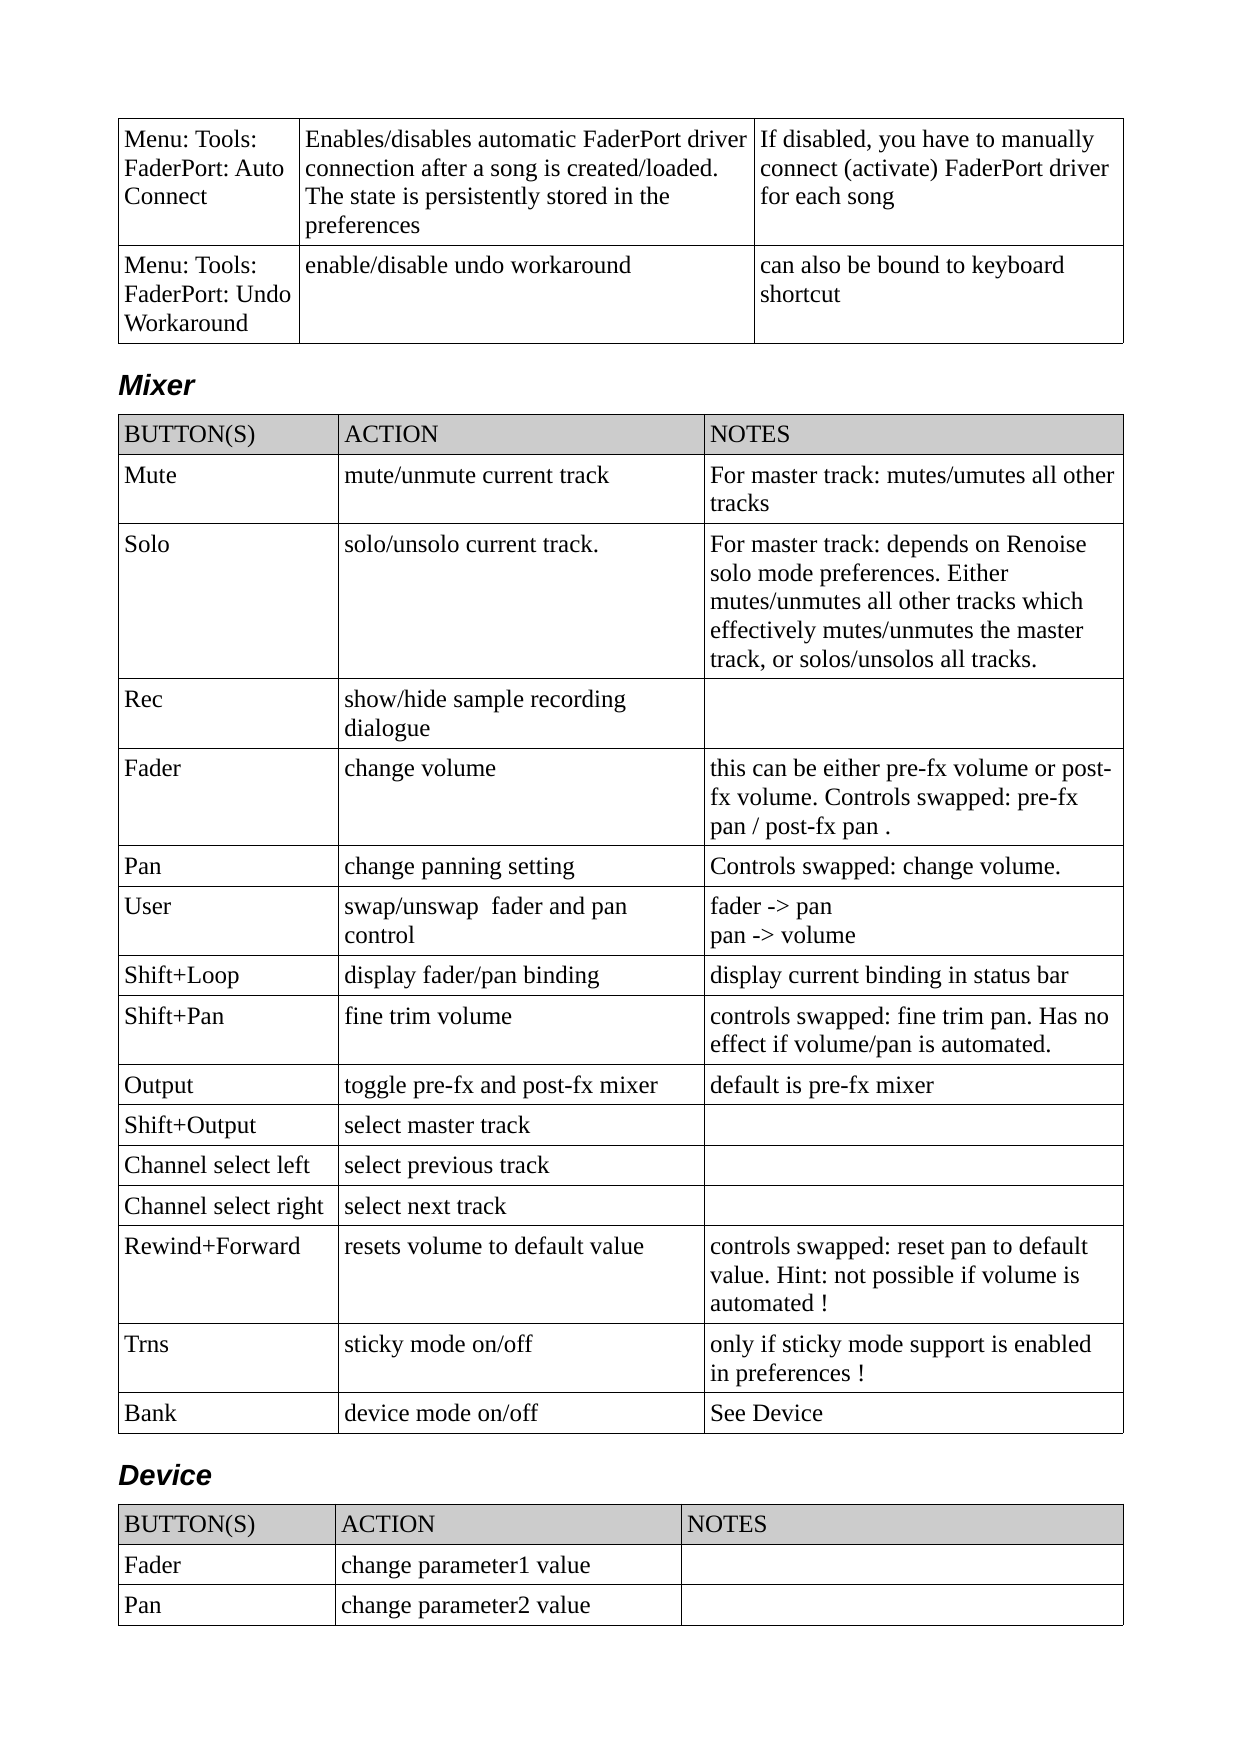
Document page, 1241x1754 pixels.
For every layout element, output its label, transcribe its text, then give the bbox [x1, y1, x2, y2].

table_cell [705, 1105, 1123, 1144]
table_cell display current binding in status bar [705, 956, 1123, 995]
table_cell change panning setting [339, 846, 704, 886]
table_cell If disabled, you have to manually connect (activate) FaderPort driver for each song [755, 119, 1123, 245]
table_cell Menu: Tools: FaderPort: Auto Connect [119, 119, 299, 245]
table_cell Shift+Loop [119, 956, 338, 995]
table_cell controls swapped: reset pan to default value. Hint: not possible if volume is automated ! [705, 1226, 1123, 1323]
table_cell swap/unswap fader and pan control [339, 887, 704, 954]
table_cell enable/disable undo workaround [300, 246, 754, 342]
table_cell display fader/pan binding [339, 956, 704, 995]
table_cell For master track: depends on Renoise solo mode preferences. Either mutes/unmutes all other tracks which effectively mutes/unmutes the master track, or solos/unsolos all tracks. [705, 524, 1123, 678]
table_header ACTION [339, 415, 704, 454]
table_cell Trns [119, 1324, 338, 1392]
table_cell toggle pre-fx and post-fx mixer [339, 1065, 704, 1104]
table_cell change parameter2 value [336, 1585, 681, 1624]
table_cell [682, 1545, 1123, 1584]
table_cell Fader [119, 1545, 335, 1584]
table_cell fader -> pan pan -> volume [705, 887, 1123, 954]
table_header ACTION [336, 1505, 681, 1544]
table_cell [682, 1585, 1123, 1624]
table_cell show/hide sample recording dialogue [339, 679, 704, 747]
table_cell [705, 1146, 1123, 1185]
table_cell Menu: Tools: FaderPort: Undo Workaround [119, 246, 299, 342]
table_cell change parameter1 value [336, 1545, 681, 1584]
table_cell controls swapped: fine trim pan. Has no effect if volume/pan is automated. [705, 996, 1123, 1064]
subtitle Mixer [118, 368, 1122, 401]
table_cell Shift+Pan [119, 996, 338, 1064]
table_cell Bank [119, 1393, 338, 1432]
table_cell fine trim volume [339, 996, 704, 1064]
table_header BUTTON(S) [119, 1505, 335, 1544]
table_cell can also be bound to keyboard shortcut [755, 246, 1123, 342]
table_cell Channel select left [119, 1146, 338, 1185]
table_cell User [119, 887, 338, 954]
table_cell Fader [119, 749, 338, 845]
table_cell select next track [339, 1186, 704, 1225]
table_cell this can be either pre-fx volume or post-fx volume. Controls swapped: pre-fx pan / post-fx pan . [705, 749, 1123, 845]
table_cell change volume [339, 749, 704, 845]
table_cell device mode on/off [339, 1393, 704, 1432]
table_cell Rewind+Forward [119, 1226, 338, 1323]
table_cell select master track [339, 1105, 704, 1144]
table_cell sticky mode on/off [339, 1324, 704, 1392]
table_cell Controls swapped: change volume. [705, 846, 1123, 886]
table_cell select previous track [339, 1146, 704, 1185]
table_cell Shift+Output [119, 1105, 338, 1144]
table_cell Enables/disables automatic FaderPort driver connection after a song is created/loaded. The state is persistently stored in the preferences [300, 119, 754, 245]
table_cell Pan [119, 846, 338, 886]
table_header NOTES [705, 415, 1123, 454]
table_cell resets volume to default value [339, 1226, 704, 1323]
subtitle Device [118, 1457, 1122, 1491]
table_cell solo/unsolo current track. [339, 524, 704, 678]
table_cell Pan [119, 1585, 335, 1624]
table_cell Solo [119, 524, 338, 678]
table_cell Rec [119, 679, 338, 747]
table_cell See Device [705, 1393, 1123, 1432]
table_cell mute/unmute current track [339, 455, 704, 523]
table_cell [705, 679, 1123, 747]
table_cell [705, 1186, 1123, 1225]
table_cell only if sticky mode support is enabled in preferences ! [705, 1324, 1123, 1392]
table_cell default is pre-fx mixer [705, 1065, 1123, 1104]
table_cell Mute [119, 455, 338, 523]
table_cell Output [119, 1065, 338, 1104]
table_cell For master track: mutes/umutes all other tracks [705, 455, 1123, 523]
table_header NOTES [682, 1505, 1123, 1544]
table_cell Channel select right [119, 1186, 338, 1225]
table_header BUTTON(S) [119, 415, 338, 454]
